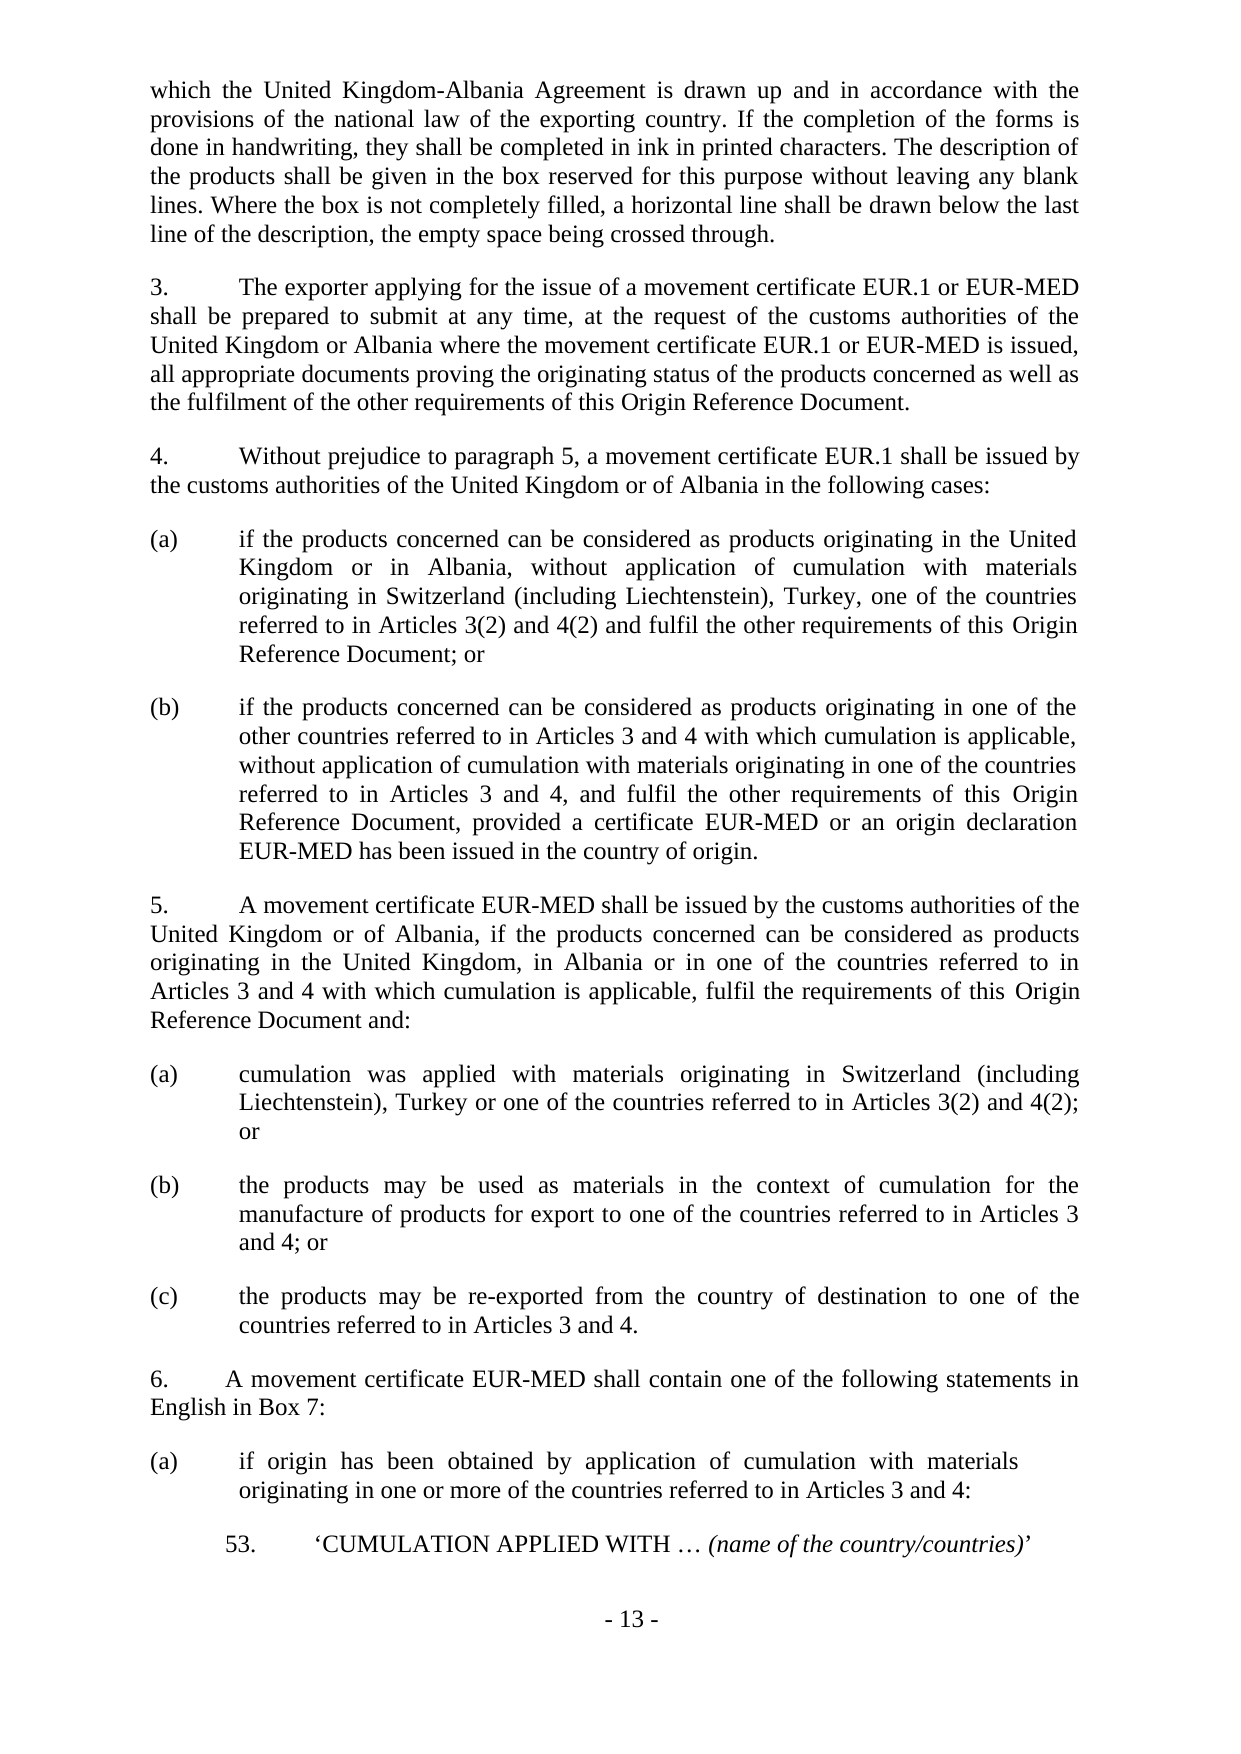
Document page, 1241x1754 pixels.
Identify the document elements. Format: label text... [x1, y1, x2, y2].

list A movement certificate EUR-MED shall contain one of the following statements in English in Box 7: [150, 1364, 1080, 1421]
list Without prejudice to paragraph 5, a movement certificate EUR.1 shall be issued by the customs authorities of the United Kingdom or of Albania in the following cases: [150, 441, 1080, 499]
list if origin has been obtained by application of cumulation with materials originating in one or more of the countries referred to in Articles 3 and 4: [150, 1446, 1019, 1504]
list the products may be used as materials in the context of cumulation for the manufacture of products for export to one of the countries referred to in Articles 3 and 4; or [150, 1170, 1080, 1256]
subtitle ‘CUMULATION APPLIED WITH … (name of the country/countries)’ [225, 1529, 1090, 1557]
list A movement certificate EUR-MED shall be issued by the customs authorities of the United Kingdom or of Albania, if the products concerned can be considered as products originating in the United Kingdom, in Albania or in one of the countries referred to in Articles 3 and 4 with which cumulation is applicable, fulfil the requirements of this Origin Reference Document and: [150, 890, 1080, 1034]
list if the products concerned can be considered as products originating in one of the other countries referred to in Articles 3 and 4 with which cumulation is applicable, without application of cumulation with materials originating in one of the countries referred to in Articles 3 and 4, and fulfil the other requirements of this Origin Reference Document, provided a certificate EUR-MED or an origin declaration EUR-MED has been issued in the country of origin. [150, 692, 1078, 865]
list which the United Kingdom-Albania Agreement is drawn up and in accordance with the provisions of the national law of the exporting country. If the completion of the forms is done in handwriting, they shall be completed in ink in printed characters. The description of the products shall be given in the box reserved for this purpose without leaving any blank lines. Where the box is not completely filled, a horizontal line shall be drawn below the last line of the description, the empty space being crossed through. [150, 75, 1080, 247]
list The exporter applying for the issue of a movement certificate EUR.1 or EUR-MED shall be prepared to submit at any time, at the request of the customs authorities of the United Kingdom or Albania where the movement certificate EUR.1 or EUR-MED is issued, all appropriate documents proving the originating status of the products concerned as well as the fulfilment of the other requirements of this Origin Reference Document. [150, 272, 1080, 416]
list the products may be re-exported from the country of destination to one of the countries referred to in Articles 3 and 4. [150, 1281, 1080, 1339]
list cumulation was applied with materials originating in Switzerland (including Liechtenstein), Turkey or one of the countries referred to in Articles 3(2) and 4(2); or [150, 1059, 1080, 1145]
list if the products concerned can be considered as products originating in the United Kingdom or in Albania, without application of cumulation with materials originating in Switzerland (including Liechtenstein), Turkey, one of the countries referred to in Articles 3(2) and 4(2) and fulfil the other requirements of this Origin Reference Document; or [150, 524, 1078, 667]
